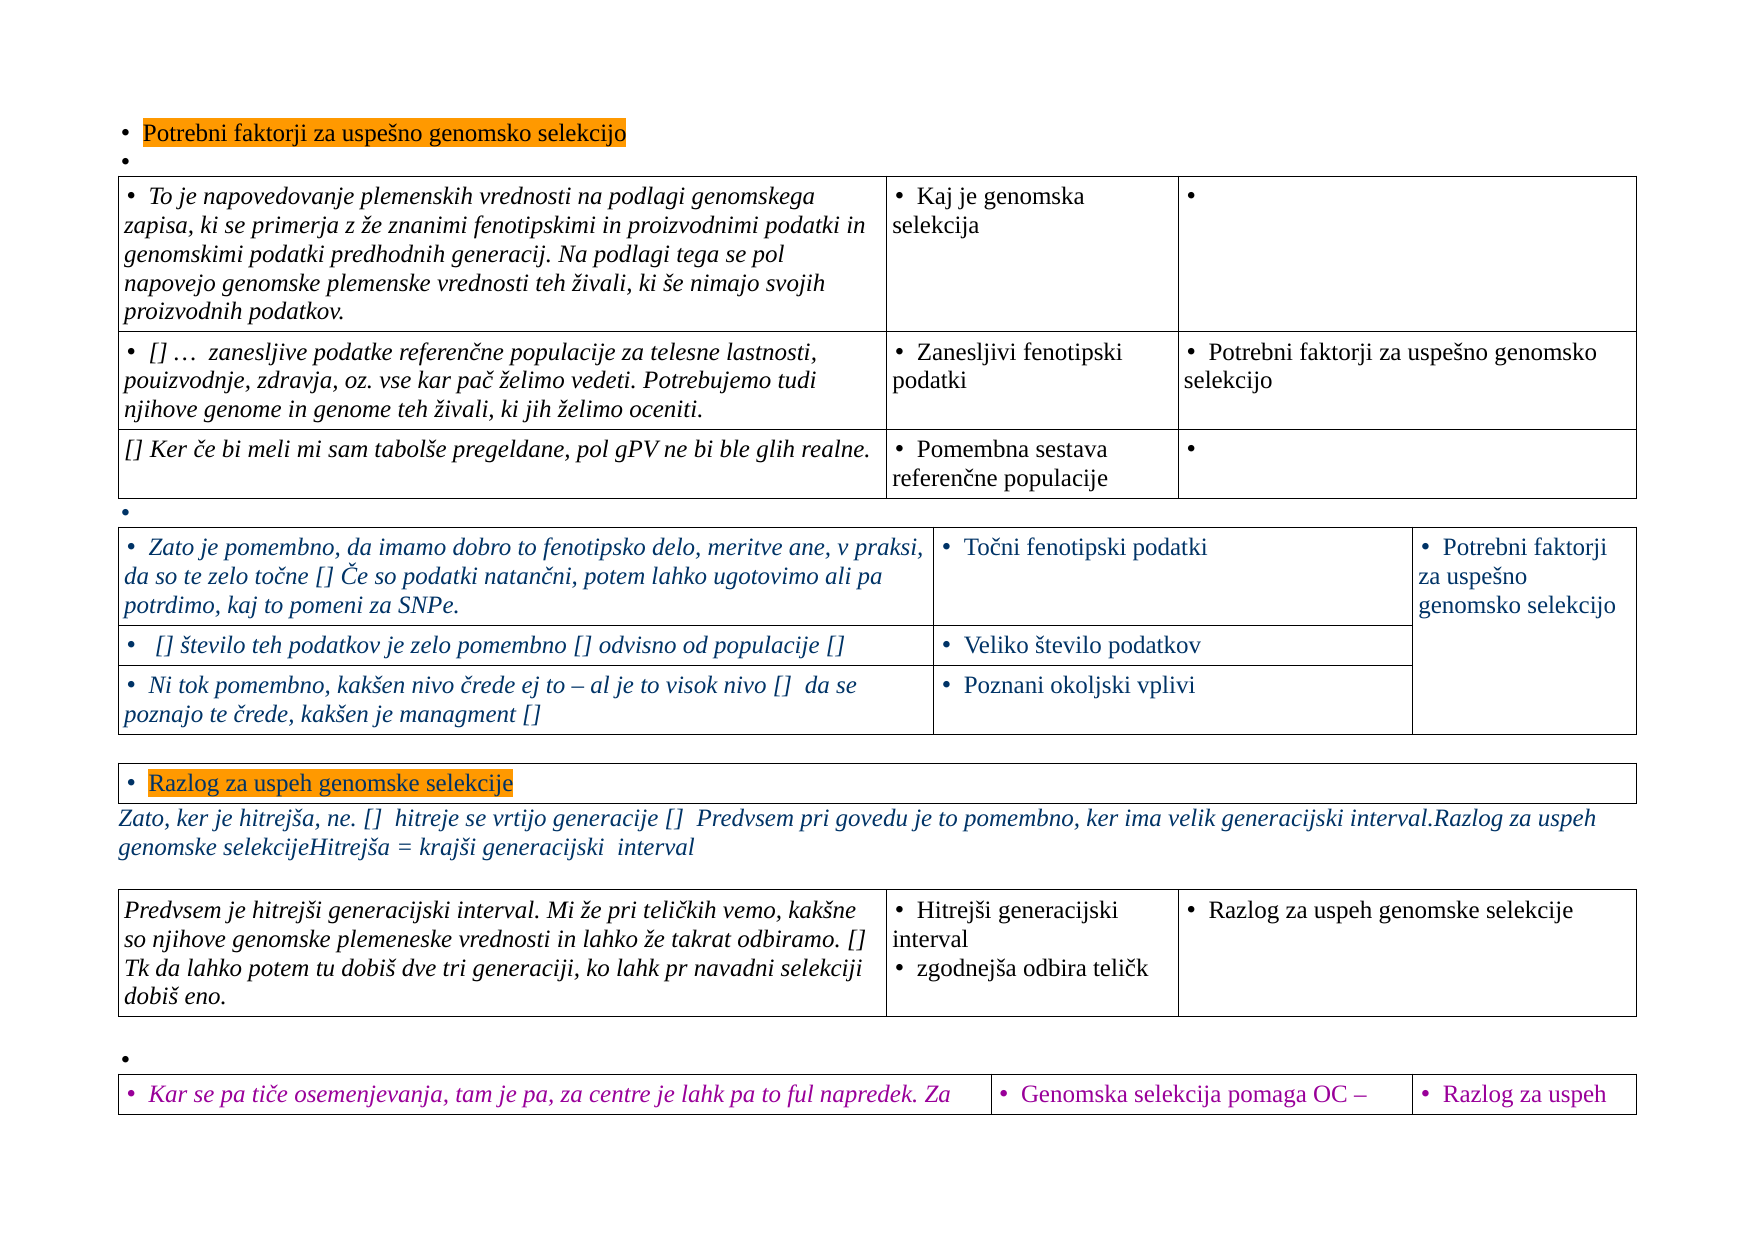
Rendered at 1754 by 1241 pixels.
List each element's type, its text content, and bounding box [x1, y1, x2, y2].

list Potrebni faktorji za uspešno genomsko selekcijo [118, 118, 1636, 147]
table_header Razlog za uspeh [1413, 1075, 1636, 1114]
table_cell Pomembna sestava referenčne populacije [887, 430, 1178, 498]
table_header Zato je pomembno, da imamo dobro to fenotipsko delo, meritve ane, v praksi, da so te zelo točne [] Če so podatki natančni, potem lahko ugotovimo ali pa potrdimo, kaj to pomeni za SNPe. [119, 528, 933, 624]
table_cell [1179, 430, 1636, 498]
table_header Kaj je genomska selekcija [887, 177, 1178, 331]
table_header [1179, 177, 1636, 331]
table_cell Zanesljivi fenotipski podatki [887, 332, 1178, 429]
table_header Genomska selekcija pomaga OC – [992, 1075, 1412, 1114]
table_header Točni fenotipski podatki [934, 528, 1412, 624]
table_header Razlog za uspeh genomske selekcije [119, 764, 1636, 803]
table_cell [] Ker če bi meli mi sam tabolše pregeldane, pol gPV ne bi ble glih realne. [119, 430, 886, 498]
table_cell [] število teh podatkov je zelo pomembno [] odvisno od populacije [] [119, 626, 933, 665]
table_header To je napovedovanje plemenskih vrednosti na podlagi genomskega zapisa, ki se primerja z že znanimi fenotipskimi in proizvodnimi podatki in genomskimi podatki predhodnih generacij. Na podlagi tega se pol napovejo genomske plemenske vrednosti teh živali, ki še nimajo svojih proizvodnih podatkov. [119, 177, 886, 331]
table_cell Veliko število podatkov [934, 626, 1412, 665]
table_header Kar se pa tiče osemenjevanja, tam je pa, za centre je lahk pa to ful napredek. Za [119, 1075, 991, 1114]
table_cell Poznani okoljski vplivi [934, 666, 1412, 734]
table_cell Potrebni faktorji za uspešno genomsko selekcijo [1179, 332, 1636, 429]
table_cell [] … zanesljive podatke referenčne populacije za telesne lastnosti, pouizvodnje, zdravja, oz. vse kar pač želimo vedeti. Potrebujemo tudi njihove genome in genome teh živali, ki jih želimo oceniti. [119, 332, 886, 429]
table_header Potrebni faktorji za uspešno genomsko selekcijo [1413, 528, 1636, 734]
text Zato, ker je hitrejša, ne. [] hitreje se vrtijo generacije [] Predvsem pri govedu je to pomembno, ker ima velik generacijski interval.Razlog za uspeh genomske selekcijeHitrejša = krajši generacijski interval [118, 804, 1636, 861]
table_header Hitrejši generacijski interval zgodnejša odbira teličk [887, 890, 1178, 1016]
table_header Razlog za uspeh genomske selekcije [1179, 890, 1636, 1016]
table_cell Ni tok pomembno, kakšen nivo črede ej to – al je to visok nivo [] da se poznajo te črede, kakšen je managment [] [119, 666, 933, 734]
table_header Predvsem je hitrejši generacijski interval. Mi že pri teličkih vemo, kakšne so njihove genomske plemeneske vrednosti in lahko že takrat odbiramo. [] Tk da lahko potem tu dobiš dve tri generaciji, ko lahk pr navadni selekciji dobiš eno. [119, 890, 886, 1016]
